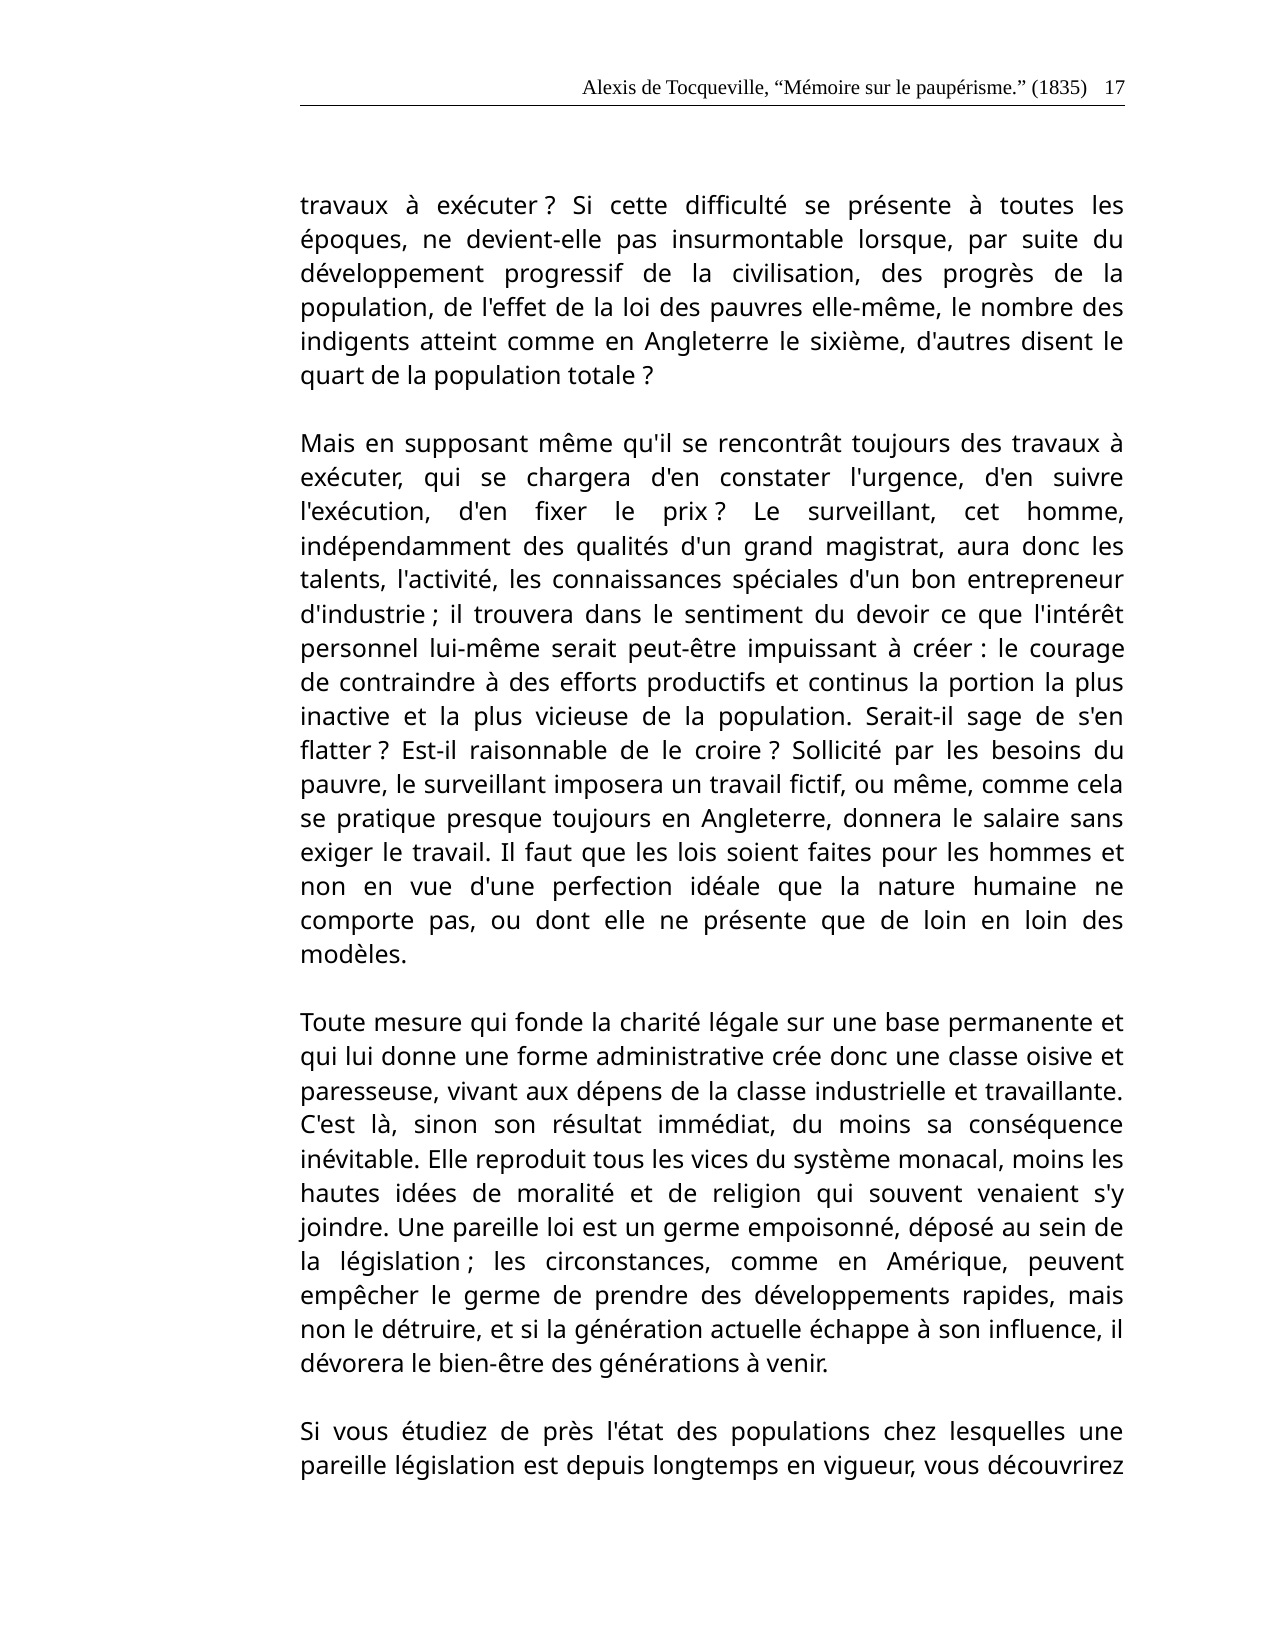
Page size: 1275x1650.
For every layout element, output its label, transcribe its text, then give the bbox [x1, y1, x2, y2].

text Toute mesure qui fonde la charité légale sur une base permanente et qui lui donne une forme administrative crée donc une classe oisive et paresseuse, vivant aux dépens de la classe industrielle et travaillante. C'est là, sinon son résultat immédiat, du moins sa conséquence inévitable. Elle reproduit tous les vices du système monacal, moins les hautes idées de moralité et de religion qui souvent venaient s'y joindre. Une pareille loi est un germe empoisonné, déposé au sein de la législation ; les circonstances, comme en Amérique, peuvent empêcher le germe de prendre des développements rapides, mais non le détruire, et si la génération actuelle échappe à son influence, il dévorera le bien-être des générations à venir. [300, 1005, 1125, 1380]
text Mais en supposant même qu'il se rencontrât toujours des travaux à exécuter, qui se chargera d'en constater l'urgence, d'en suivre l'exécution, d'en fixer le prix ? Le surveillant, cet homme, indépendamment des qualités d'un grand magistrat, aura donc les talents, l'activité, les connaissances spéciales d'un bon entrepreneur d'industrie ; il trouvera dans le sentiment du devoir ce que l'intérêt personnel lui-même serait peut-être impuissant à créer : le courage de contraindre à des efforts productifs et continus la portion la plus inactive et la plus vicieuse de la population. Serait-il sage de s'en flatter ? Est-il raisonnable de le croire ? Sollicité par les besoins du pauvre, le surveillant imposera un travail fictif, ou même, comme cela se pratique presque toujours en Angleterre, donnera le salaire sans exiger le travail. Il faut que les lois soient faites pour les hommes et non en vue d'une perfection idéale que la nature humaine ne comporte pas, ou dont elle ne présente que de loin en loin des modèles. [300, 426, 1125, 971]
text Si vous étudiez de près l'état des populations chez lesquelles une pareille législation est depuis longtemps en vigueur, vous découvrirez [300, 1414, 1125, 1482]
text travaux à exécuter ? Si cette difficulté se présente à toutes les époques, ne devient-elle pas insurmontable lorsque, par suite du développement progressif de la civilisation, des progrès de la population, de l'effet de la loi des pauvres elle-même, le nombre des indigents atteint comme en Angleterre le sixième, d'autres disent le quart de la population totale ? [300, 187, 1125, 392]
